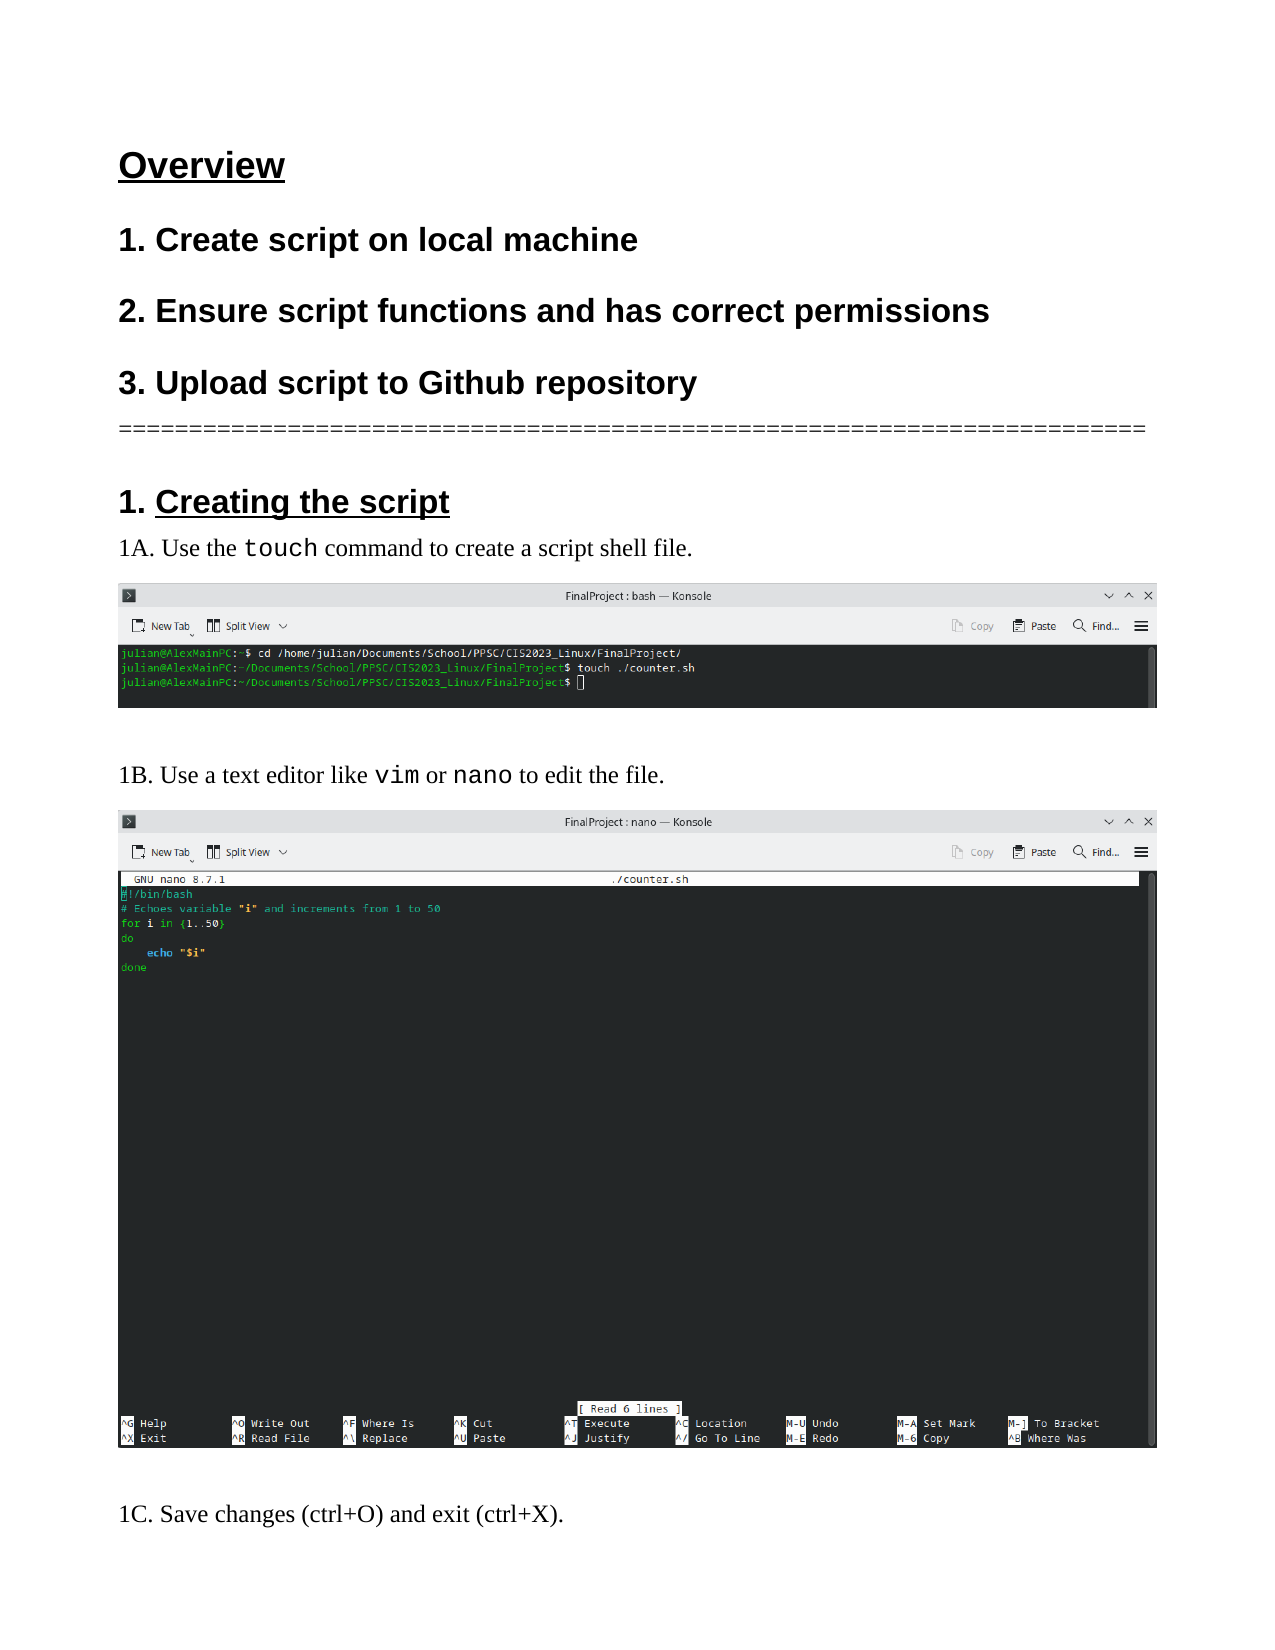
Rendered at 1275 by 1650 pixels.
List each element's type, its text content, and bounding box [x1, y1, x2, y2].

subtitle 1. Create script on local machine [118, 219, 1157, 258]
text 1B. Use a text editor like vim or nano to edit the file. [118, 760, 1157, 791]
text 1A. Use the touch command to create a script shell file. [118, 533, 1157, 564]
subtitle 1. Creating the script [118, 482, 1157, 521]
subtitle 2. Ensure script functions and has correct permissions [118, 291, 1157, 330]
text ========================================================================= [118, 414, 1157, 443]
text 1C. Save changes (ctrl+O) and exit (ctrl+X). [118, 1499, 1157, 1528]
subtitle 3. Upload script to Github repository [118, 363, 1157, 402]
subtitle Overview [118, 143, 1157, 186]
picture [118, 810, 1157, 1448]
